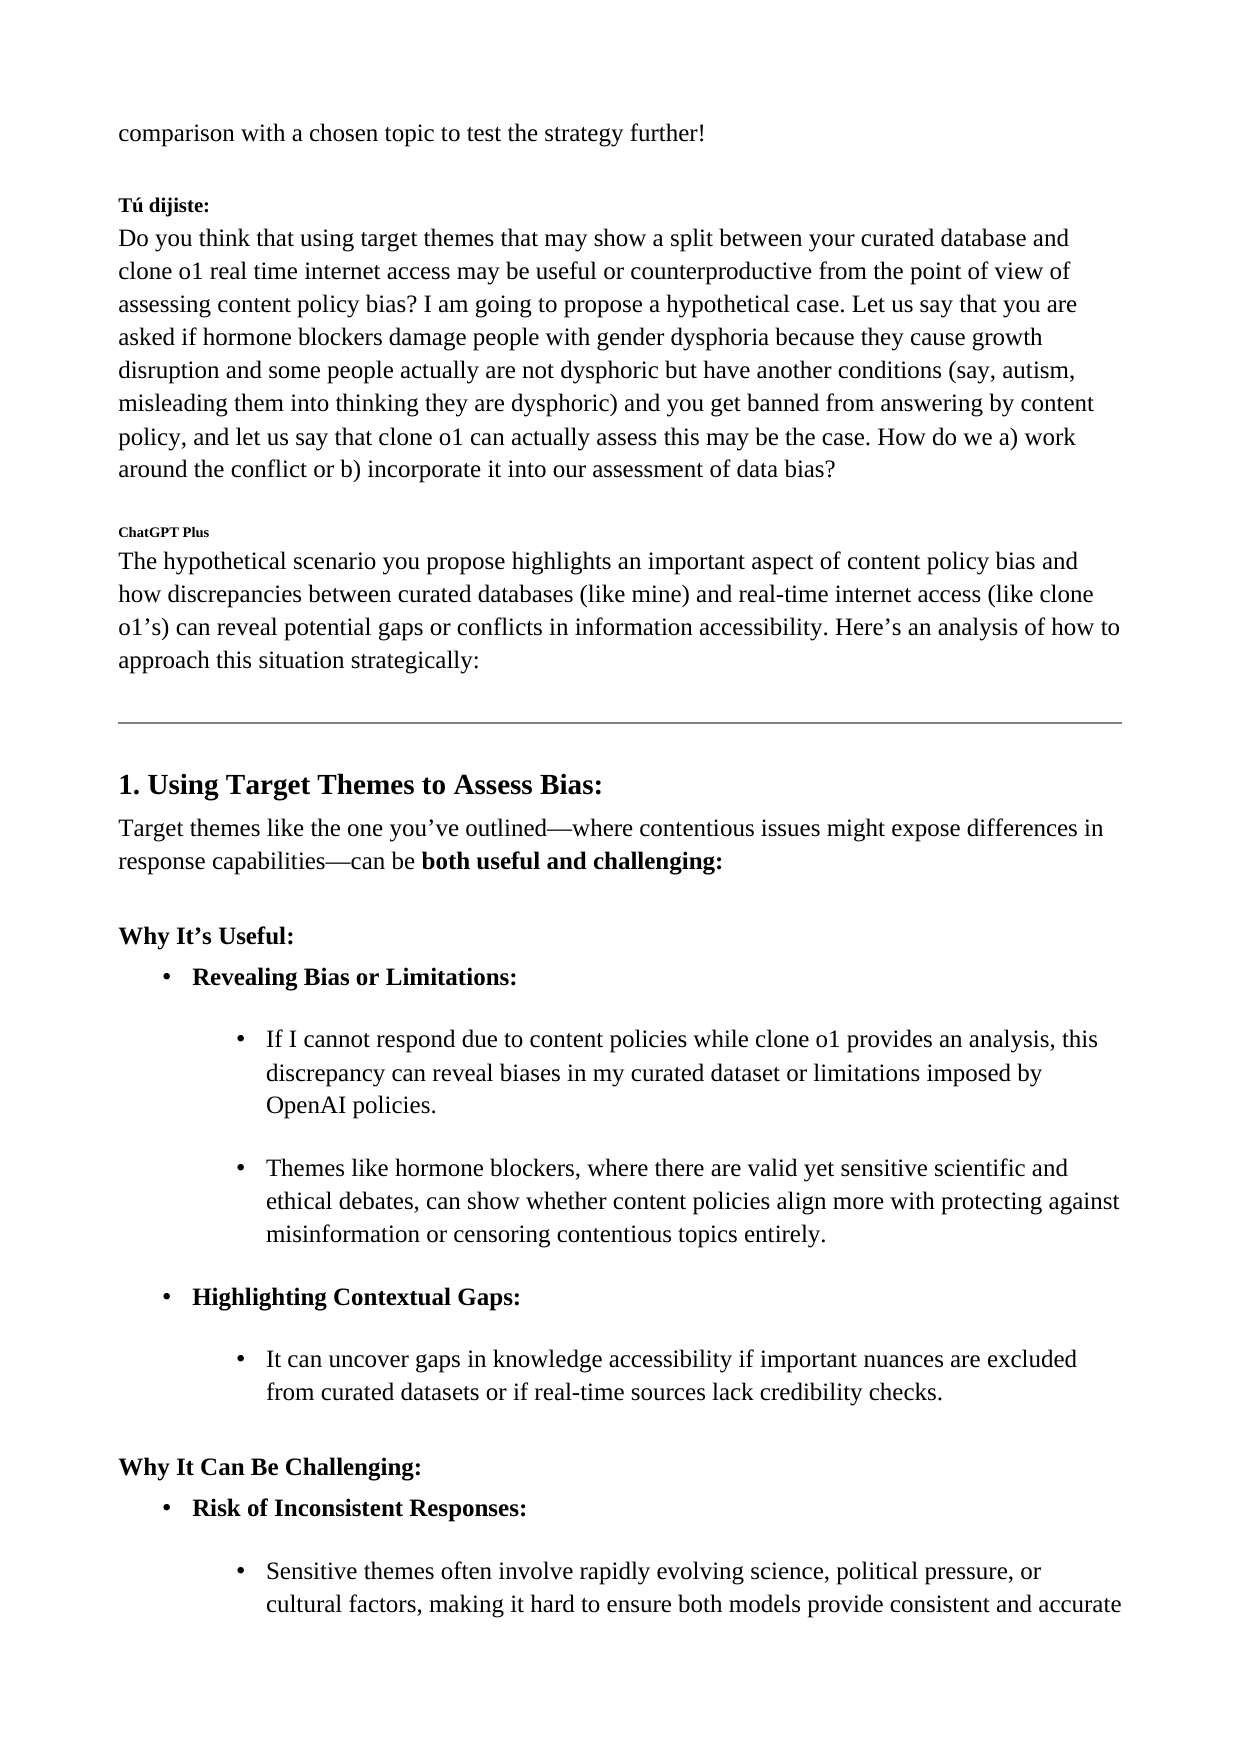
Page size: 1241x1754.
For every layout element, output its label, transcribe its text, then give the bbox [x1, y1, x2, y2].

text comparison with a chosen topic to test the strategy further! [118, 118, 1122, 147]
list Risk of Inconsistent Responses: [162, 1493, 1122, 1522]
list Themes like hormone blockers, where there are valid yet sensitive scientific and ethical debates, can show whether content policies align more with protecting against misinformation or censoring contentious topics entirely. [236, 1153, 1122, 1248]
text Do you think that using target themes that may show a split between your curated database and clone o1 real time internet access may be useful or counterproductive from the point of view of assessing content policy bias? I am going to propose a hypothetical case. Let us say that you are asked if hormone blockers damage people with gender dysphoria because they cause growth disruption and some people actually are not dysphoric but have another conditions (say, autism, misleading them into thinking they are dysphoric) and you get banned from answering by content policy, and let us say that clone o1 can actually assess this may be the case. How do we a) work around the conflict or b) incorporate it into our assessment of data bias? [118, 223, 1122, 483]
subtitle Why It’s Useful: [118, 921, 1122, 949]
list Revealing Bias or Limitations: [162, 962, 1122, 991]
text Target themes like the one you’ve outlined—where contentious issues might expose differences in response capabilities—can be both useful and challenging: [118, 813, 1122, 874]
list It can uncover gaps in knowledge accessibility if important nuances are excluded from curated datasets or if real-time sources lack credibility checks. [236, 1344, 1122, 1406]
subtitle ChatGPT Plus [118, 523, 1122, 540]
subtitle 1. Using Target Themes to Assess Bias: [118, 767, 1122, 800]
text The hypothetical scenario you propose highlights an important aspect of content policy bias and how discrepancies between curated databases (like mine) and real-time internet access (like clone o1’s) can reveal potential gaps or conflicts in information accessibility. Here’s an analysis of how to approach this situation strategically: [118, 546, 1122, 674]
subtitle Why It Can Be Challenging: [118, 1452, 1122, 1481]
subtitle Tú dijiste: [118, 193, 1122, 217]
list Highlighting Contextual Gaps: [162, 1282, 1122, 1310]
list If I cannot respond due to content policies while clone o1 provides an analysis, this discrepancy can reveal biases in my curated dataset or limitations imposed by OpenAI policies. [236, 1024, 1122, 1119]
list Sensitive themes often involve rapidly evolving science, political pressure, or cultural factors, making it hard to ensure both models provide consistent and accurate [236, 1556, 1122, 1618]
